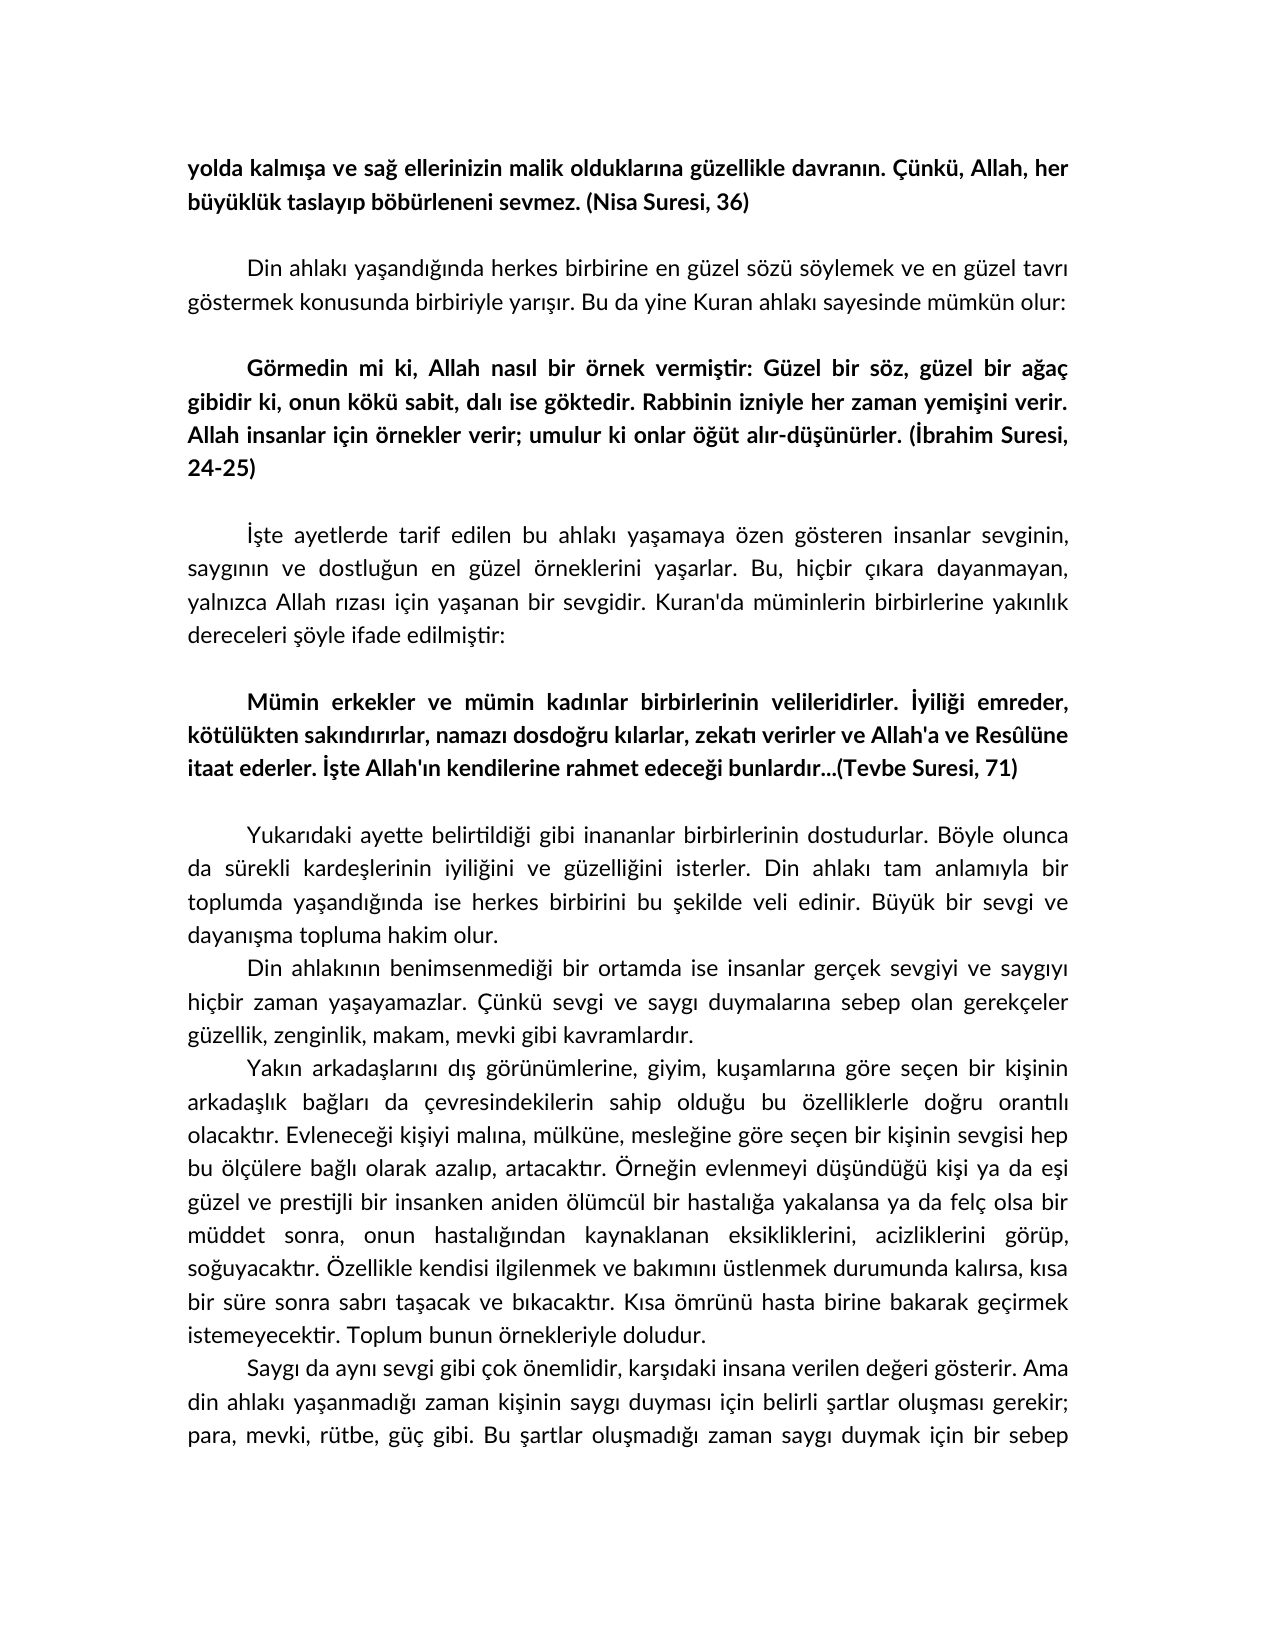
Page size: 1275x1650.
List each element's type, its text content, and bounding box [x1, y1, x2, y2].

text Din ahlakı yaşandığında herkes birbirine en güzel sözü söylemek ve en güzel tavrı göstermek konusunda birbiriyle yarışır. Bu da yine Kuran ahlakı sayesinde mümkün olur: [187, 250, 1070, 317]
text Din ahlakının benimsenmediği bir ortamda ise insanlar gerçek sevgiyi ve saygıyı hiçbir zaman yaşayamazlar. Çünkü sevgi ve saygı duymalarına sebep olan gerekçeler güzellik, zenginlik, makam, mevki gibi kavramlardır. [187, 950, 1070, 1050]
text Saygı da aynı sevgi gibi çok önemlidir, karşıdaki insana verilen değeri gösterir. Ama din ahlakı yaşanmadığı zaman kişinin saygı duyması için belirli şartlar oluşması gerekir; para, mevki, rütbe, güç gibi. Bu şartlar oluşmadığı zaman saygı duymak için bir sebep [187, 1350, 1070, 1450]
text yolda kalmışa ve sağ ellerinizin malik olduklarına güzellikle davranın. Çünkü, Allah, her büyüklük taslayıp böbürleneni sevmez. (Nisa Suresi, 36) [187, 150, 1070, 217]
text Mümin erkekler ve mümin kadınlar birbirlerinin velileridirler. İyiliği emreder, kötülükten sakındırırlar, namazı dosdoğru kılarlar, zekatı verirler ve Allah'a ve Resûlüne itaat ederler. İşte Allah'ın kendilerine rahmet edeceği bunlardır...(Tevbe Suresi, 71) [187, 683, 1070, 783]
text Görmedin mi ki, Allah nasıl bir örnek vermiştir: Güzel bir söz, güzel bir ağaç gibidir ki, onun kökü sabit, dalı ise göktedir. Rabbinin izniyle her zaman yemişini verir. Allah insanlar için örnekler verir; umulur ki onlar öğüt alır-düşünürler. (İbrahim Suresi, 24-25) [187, 350, 1070, 483]
text Yukarıdaki ayette belirtildiği gibi inananlar birbirlerinin dostudurlar. Böyle olunca da sürekli kardeşlerinin iyiliğini ve güzelliğini isterler. Din ahlakı tam anlamıyla bir toplumda yaşandığında ise herkes birbirini bu şekilde veli edinir. Büyük bir sevgi ve dayanışma topluma hakim olur. [187, 817, 1070, 950]
text Yakın arkadaşlarını dış görünümlerine, giyim, kuşamlarına göre seçen bir kişinin arkadaşlık bağları da çevresindekilerin sahip olduğu bu özelliklerle doğru orantılı olacaktır. Evleneceği kişiyi malına, mülküne, mesleğine göre seçen bir kişinin sevgisi hep bu ölçülere bağlı olarak azalıp, artacaktır. Örneğin evlenmeyi düşündüğü kişi ya da eşi güzel ve prestijli bir insanken aniden ölümcül bir hastalığa yakalansa ya da felç olsa bir müddet sonra, onun hastalığından kaynaklanan eksikliklerini, acizliklerini görüp, soğuyacaktır. Özellikle kendisi ilgilenmek ve bakımını üstlenmek durumunda kalırsa, kısa bir süre sonra sabrı taşacak ve bıkacaktır. Kısa ömrünü hasta birine bakarak geçirmek istemeyecektir. Toplum bunun örnekleriyle doludur. [187, 1050, 1070, 1350]
text İşte ayetlerde tarif edilen bu ahlakı yaşamaya özen gösteren insanlar sevginin, saygının ve dostluğun en güzel örneklerini yaşarlar. Bu, hiçbir çıkara dayanmayan, yalnızca Allah rızası için yaşanan bir sevgidir. Kuran'da müminlerin birbirlerine yakınlık dereceleri şöyle ifade edilmiştir: [187, 517, 1070, 650]
